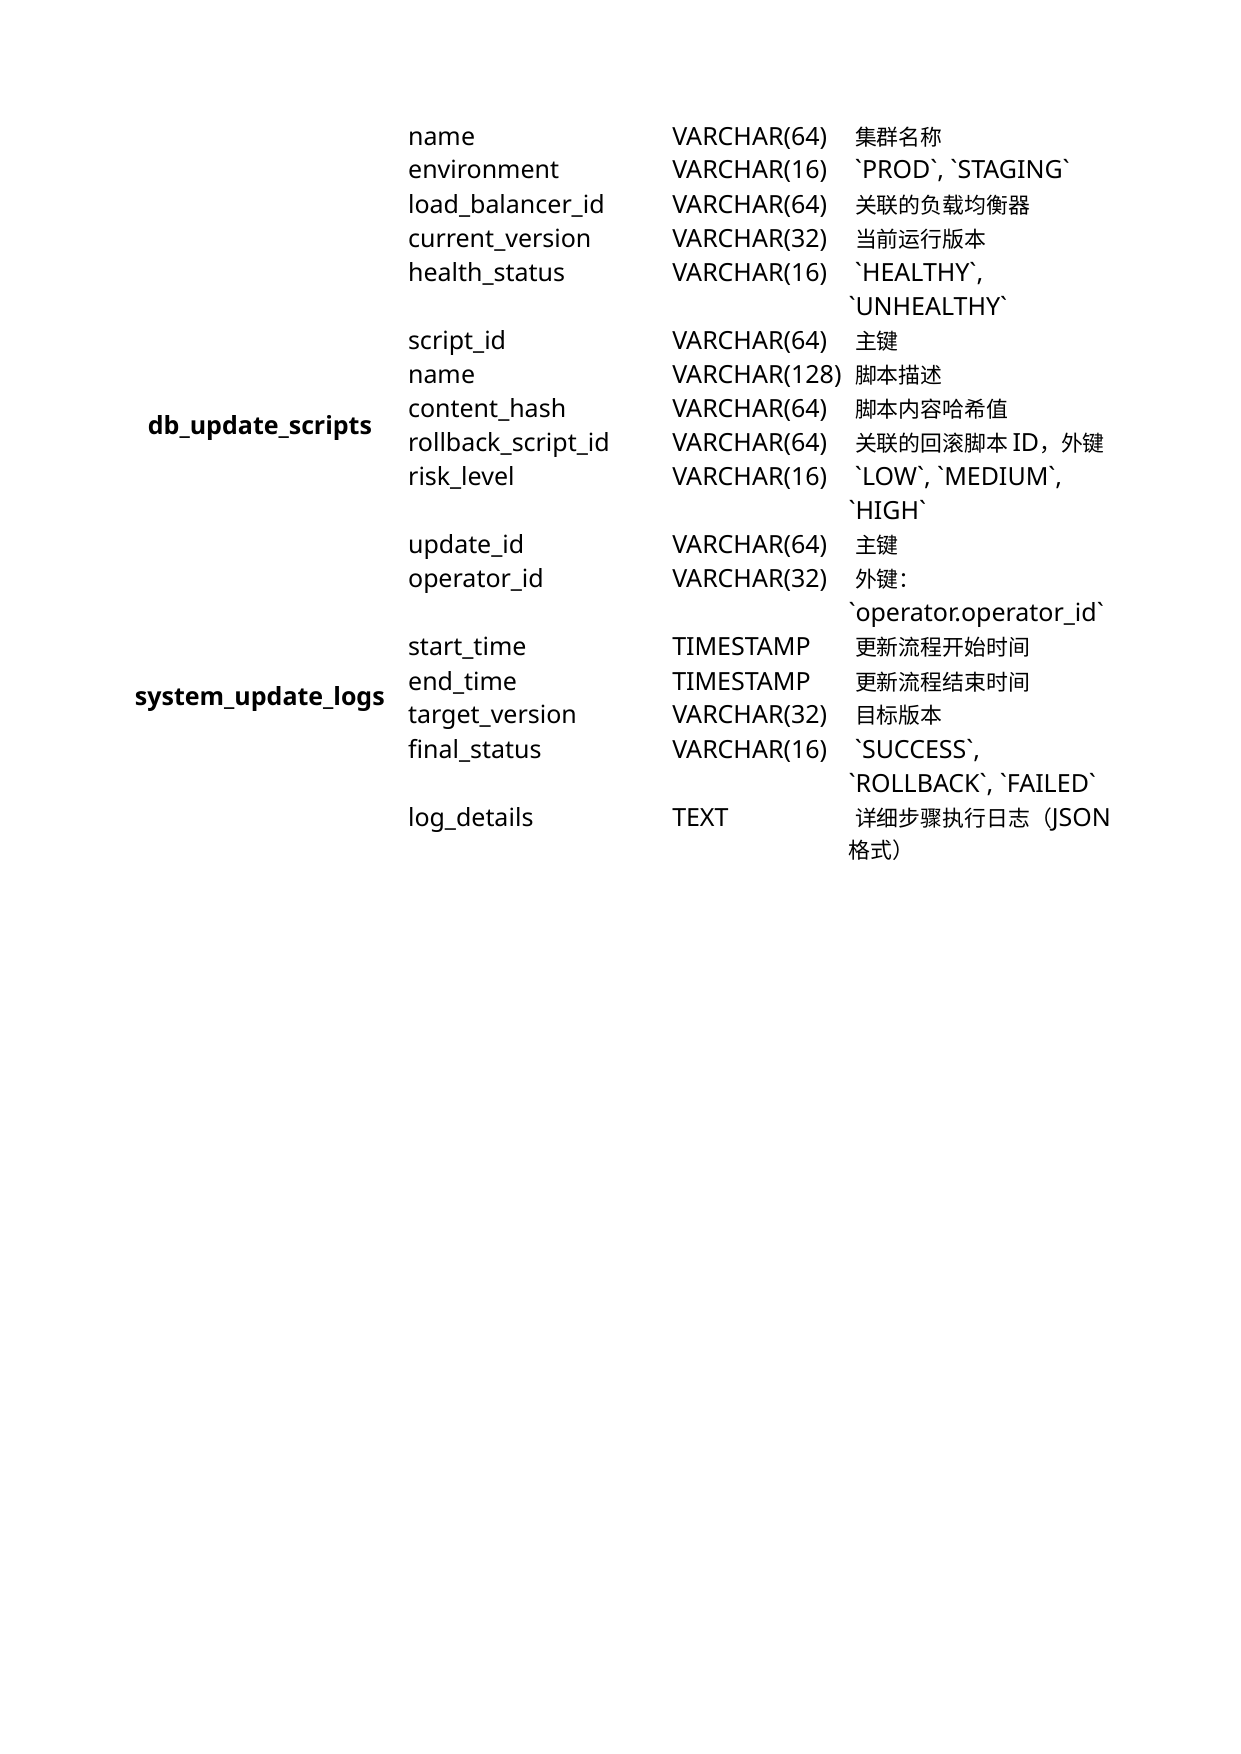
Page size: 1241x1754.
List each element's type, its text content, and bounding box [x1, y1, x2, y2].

table_cell `HEALTHY`, `UNHEALTHY` [848, 254, 1122, 322]
table_cell end_time [401, 663, 666, 697]
table_cell 主键 [848, 527, 1122, 561]
table_cell VARCHAR(64) [666, 186, 848, 220]
table_cell VARCHAR(64) [666, 391, 848, 425]
table_cell 更新流程开始时间 [848, 629, 1122, 663]
table_cell VARCHAR(32) [666, 697, 848, 731]
table_cell VARCHAR(32) [666, 220, 848, 254]
table_cell environment [401, 152, 666, 186]
table_cell content_hash [401, 391, 666, 425]
table_cell 脚本描述 [848, 357, 1122, 391]
table_cell VARCHAR(16) [666, 254, 848, 322]
table_cell load_balancer_id [401, 186, 666, 220]
table_cell start_time [401, 629, 666, 663]
table_cell `SUCCESS`, `ROLLBACK`, `FAILED` [848, 731, 1122, 799]
table_cell VARCHAR(64) [666, 118, 848, 152]
table_cell 脚本内容哈希值 [848, 391, 1122, 425]
table_cell target_version [401, 697, 666, 731]
table_cell system_update_logs [118, 527, 401, 865]
table_cell rollback_script_id [401, 425, 666, 459]
table_cell VARCHAR(16) [666, 731, 848, 799]
table_cell current_version [401, 220, 666, 254]
table_cell 目标版本 [848, 697, 1122, 731]
table_cell 当前运行版本 [848, 220, 1122, 254]
table_cell name [401, 357, 666, 391]
table_cell operator_id [401, 561, 666, 629]
table_cell VARCHAR(32) [666, 561, 848, 629]
table_cell script_id [401, 323, 666, 357]
table_cell health_status [401, 254, 666, 322]
table_cell update_id [401, 527, 666, 561]
table_cell TIMESTAMP [666, 629, 848, 663]
table_cell VARCHAR(16) [666, 152, 848, 186]
table_cell `PROD`, `STAGING` [848, 152, 1122, 186]
table_cell TEXT [666, 799, 848, 865]
table_cell VARCHAR(64) [666, 425, 848, 459]
table_cell name [401, 118, 666, 152]
table_cell VARCHAR(64) [666, 527, 848, 561]
table_cell 集群名称 [848, 118, 1122, 152]
table_cell 外键：`operator.operator_id` [848, 561, 1122, 629]
table_cell 更新流程结束时间 [848, 663, 1122, 697]
table_cell VARCHAR(128) [666, 357, 848, 391]
table_cell 关联的负载均衡器 [848, 186, 1122, 220]
table_cell log_details [401, 799, 666, 865]
table_cell risk_level [401, 459, 666, 527]
table_cell 关联的回滚脚本ID，外键 [848, 425, 1122, 459]
table_cell final_status [401, 731, 666, 799]
table_cell `LOW`, `MEDIUM`, `HIGH` [848, 459, 1122, 527]
table_cell db_update_scripts [118, 323, 401, 527]
table_cell TIMESTAMP [666, 663, 848, 697]
table_cell 主键 [848, 323, 1122, 357]
table_cell 详细步骤执行日志（JSON格式） [848, 799, 1122, 865]
table_cell VARCHAR(64) [666, 323, 848, 357]
table_cell VARCHAR(16) [666, 459, 848, 527]
table_cell [118, 118, 401, 322]
